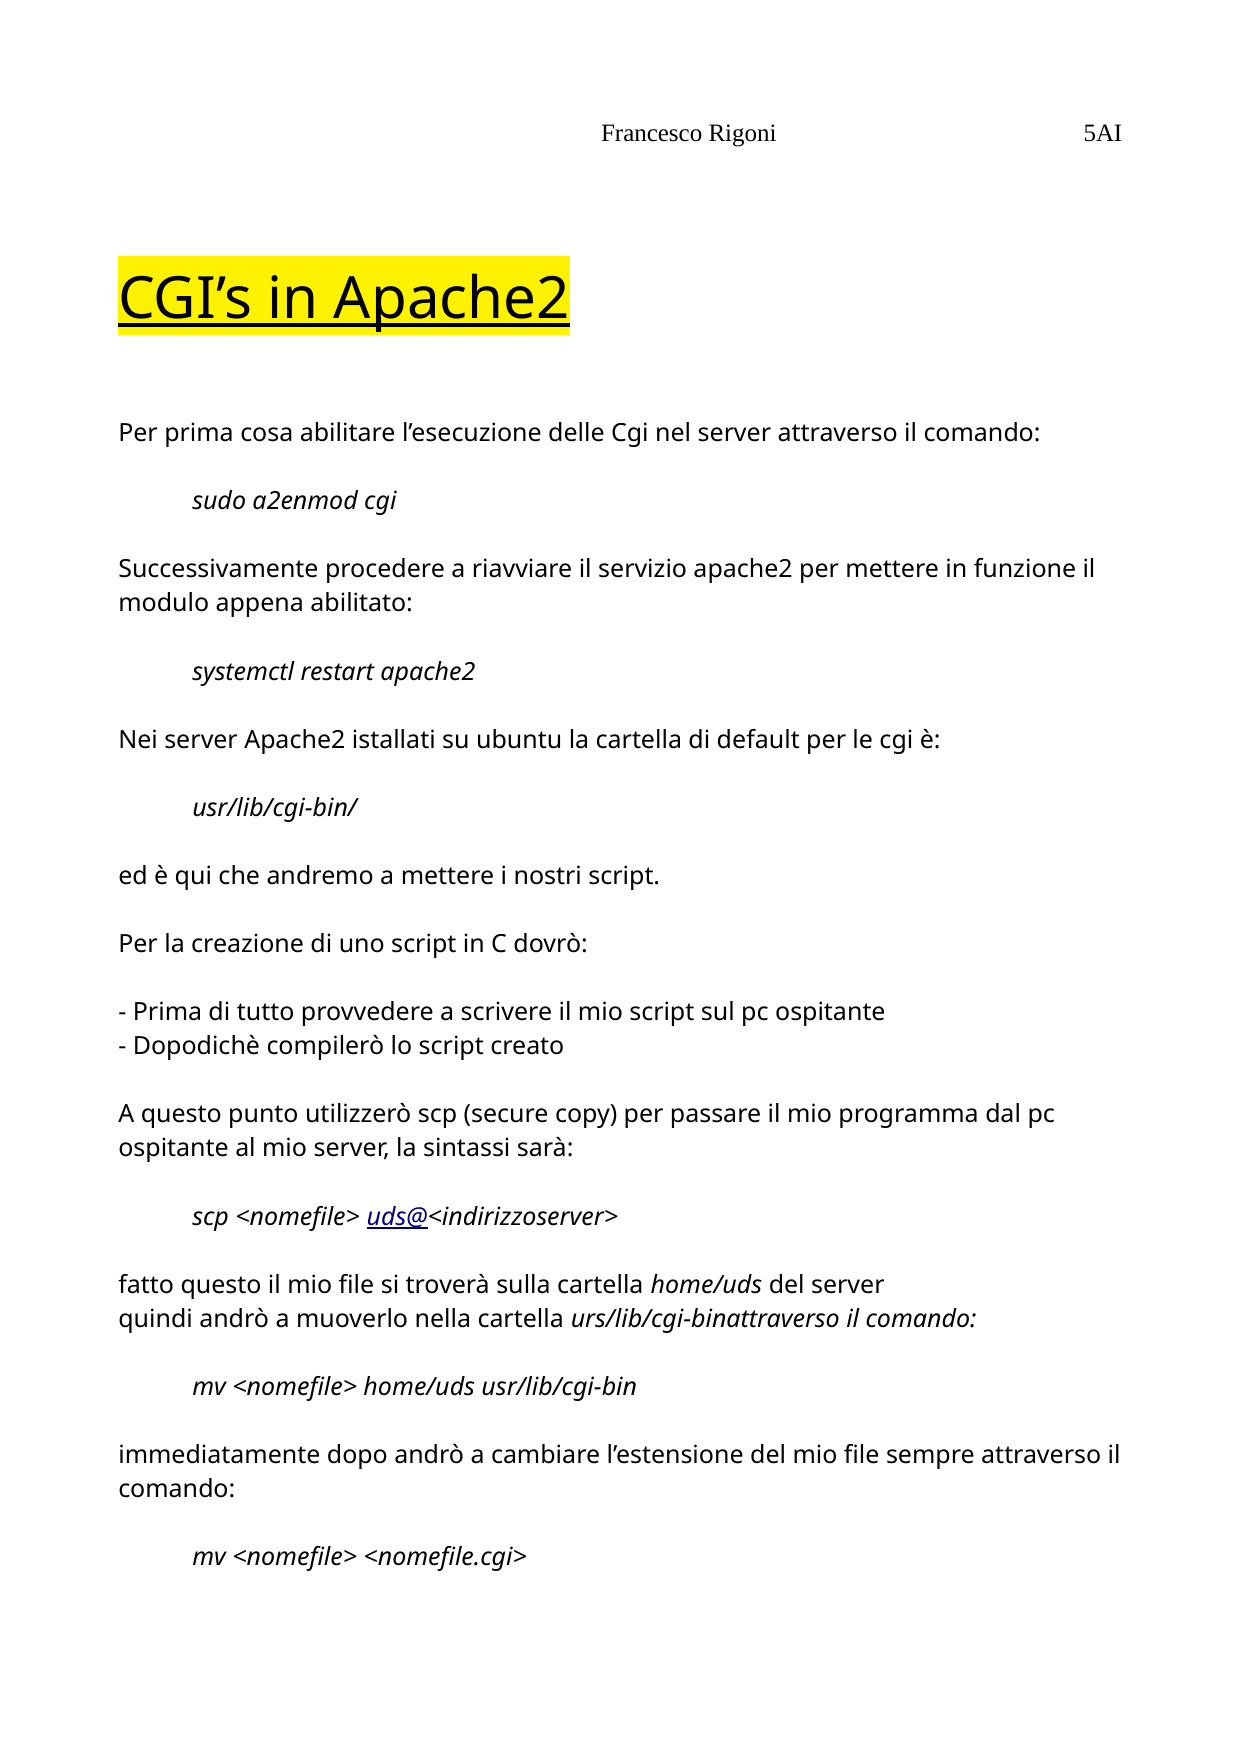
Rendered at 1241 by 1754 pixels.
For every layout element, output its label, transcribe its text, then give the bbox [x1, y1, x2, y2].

text - Dopodichè compilerò lo script creato [118, 1028, 1122, 1062]
text fatto questo il mio file si troverà sulla cartella home/uds del server [118, 1266, 1122, 1300]
text A questo punto utilizzerò scp (secure copy) per passare il mio programma dal pc ospitante al mio server, la sintassi sarà: [118, 1096, 1122, 1164]
text quindi andrò a muoverlo nella cartella urs/lib/cgi-binattraverso il comando: [118, 1300, 1122, 1334]
text Per la creazione di uno script in C dovrò: [118, 926, 1122, 960]
text usr/lib/cgi-bin/ [118, 789, 1122, 823]
text systemctl restart apache2 [118, 653, 1122, 687]
text CGI’s in Apache2 [118, 256, 1122, 335]
text immediatamente dopo andrò a cambiare l’estensione del mio file sempre attraverso il comando: [118, 1437, 1122, 1505]
text sudo a2enmod cgi [118, 483, 1122, 517]
text Per prima cosa abilitare l’esecuzione delle Cgi nel server attraverso il comando: [118, 415, 1122, 449]
text - Prima di tutto provvedere a scrivere il mio script sul pc ospitante [118, 994, 1122, 1028]
text Nei server Apache2 istallati su ubuntu la cartella di default per le cgi è: [118, 721, 1122, 755]
text scp <nomefile> uds@<indirizzoserver> [118, 1198, 1122, 1232]
text mv <nomefile> home/uds usr/lib/cgi-bin [118, 1368, 1122, 1403]
text Successivamente procedere a riavviare il servizio apache2 per mettere in funzione il modulo appena abilitato: [118, 551, 1122, 619]
text ed è qui che andremo a mettere i nostri script. [118, 858, 1122, 892]
text mv <nomefile> <nomefile.cgi> [118, 1539, 1122, 1573]
